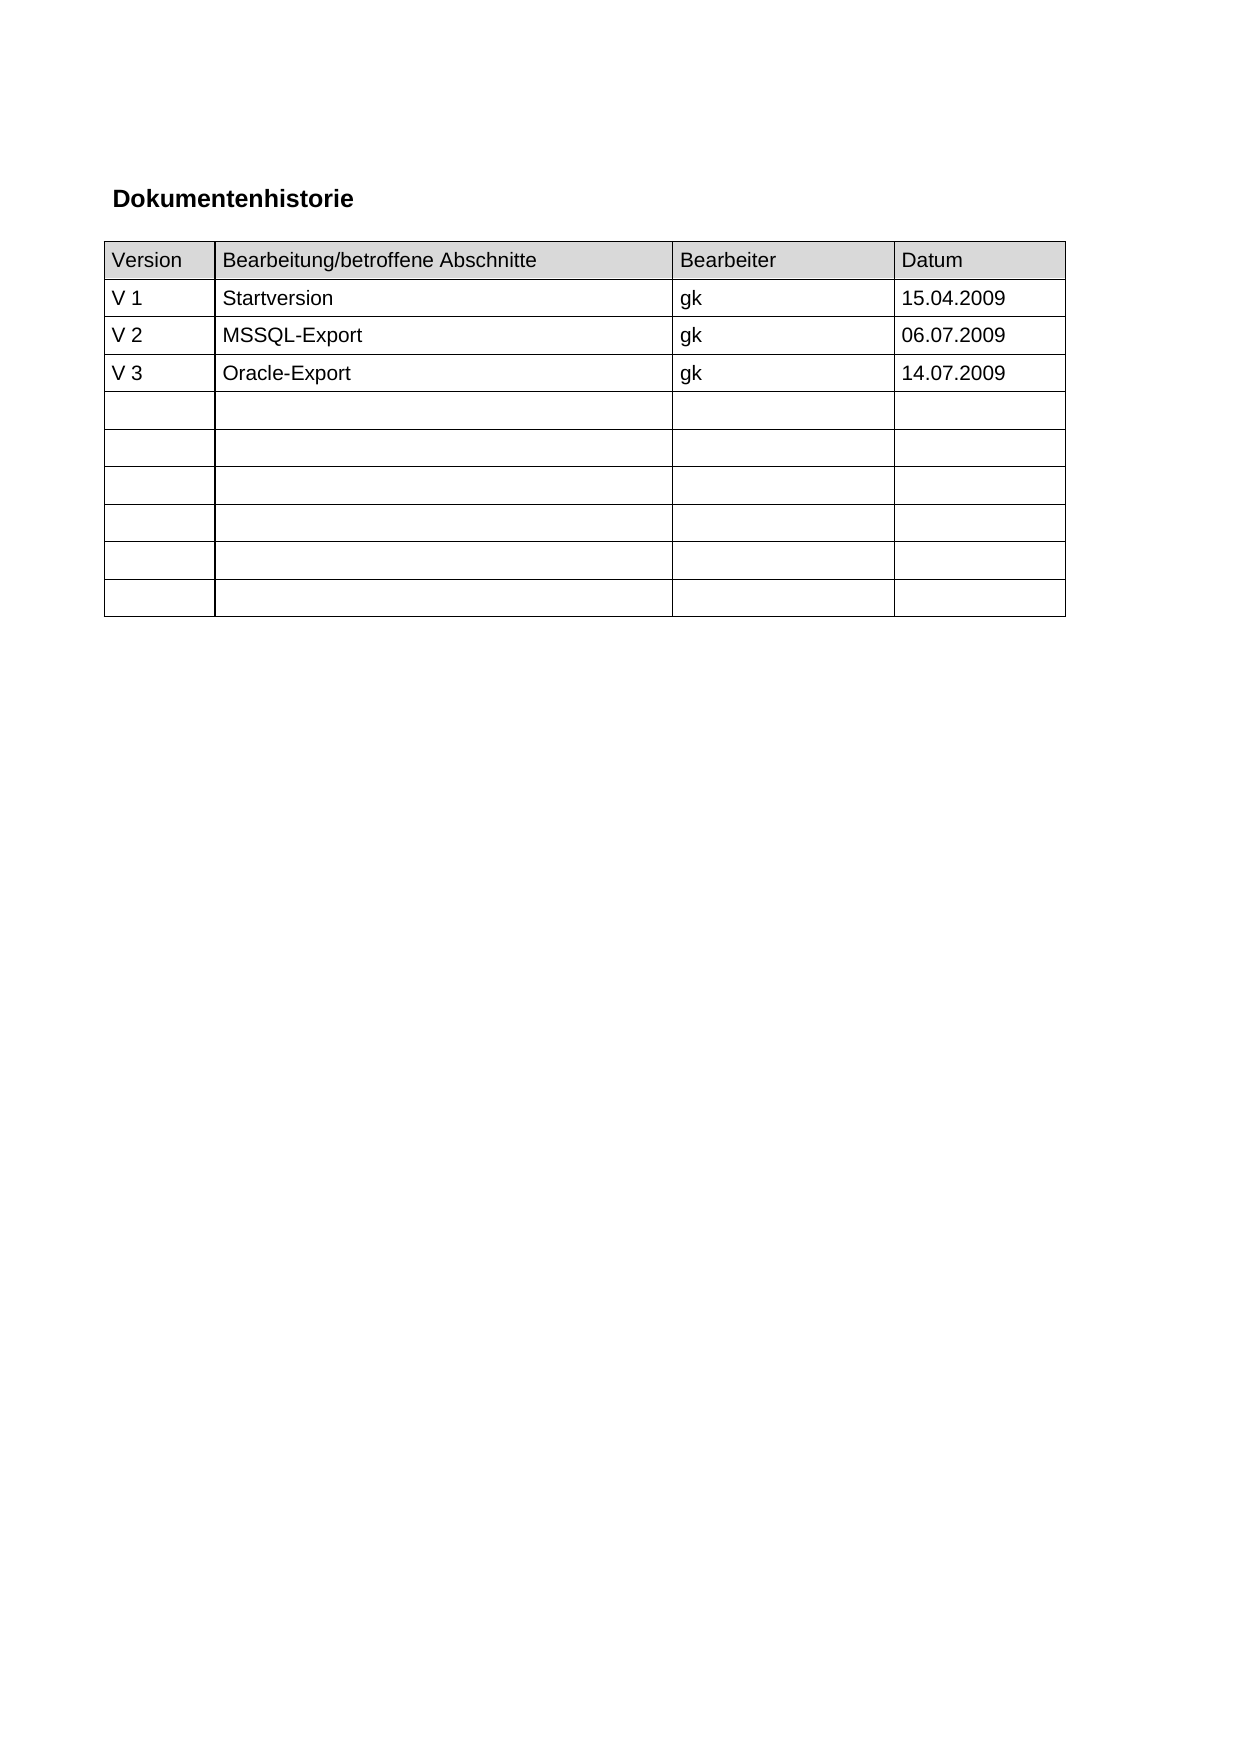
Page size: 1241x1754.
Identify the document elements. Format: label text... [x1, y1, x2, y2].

table_cell 14.07.2009 [895, 355, 1065, 391]
table_cell [673, 392, 894, 428]
table_header Datum [895, 242, 1065, 278]
table_cell [673, 580, 894, 616]
table_cell [216, 505, 672, 541]
table_cell [216, 392, 672, 428]
table_cell V 1 [105, 280, 214, 316]
table_cell [216, 430, 672, 466]
table_cell Oracle-Export [216, 355, 672, 391]
table_cell [105, 467, 214, 503]
table_cell Startversion [216, 280, 672, 316]
text Dokumentenhistorie [112, 183, 1090, 212]
table_cell [673, 467, 894, 503]
table_header Version [105, 242, 214, 278]
table_cell [673, 430, 894, 466]
table_cell gk [673, 355, 894, 391]
table_cell [105, 580, 214, 616]
table_cell gk [673, 317, 894, 353]
table_cell gk [673, 280, 894, 316]
table_cell [895, 430, 1065, 466]
table_cell [673, 505, 894, 541]
table_cell 06.07.2009 [895, 317, 1065, 353]
table_header Bearbeitung/betroffene Abschnitte [216, 242, 672, 278]
table_header Bearbeiter [673, 242, 894, 278]
table_cell [216, 580, 672, 616]
table_cell MSSQL-Export [216, 317, 672, 353]
table_cell V 2 [105, 317, 214, 353]
table_cell [105, 430, 214, 466]
table_cell [105, 542, 214, 578]
table_cell [105, 392, 214, 428]
table_cell [216, 542, 672, 578]
table_cell [895, 542, 1065, 578]
table_cell [105, 505, 214, 541]
table_cell [673, 542, 894, 578]
table_cell [895, 392, 1065, 428]
table_cell V 3 [105, 355, 214, 391]
table_cell [895, 467, 1065, 503]
table_cell [895, 580, 1065, 616]
table_cell [216, 467, 672, 503]
table_cell [895, 505, 1065, 541]
table_cell 15.04.2009 [895, 280, 1065, 316]
